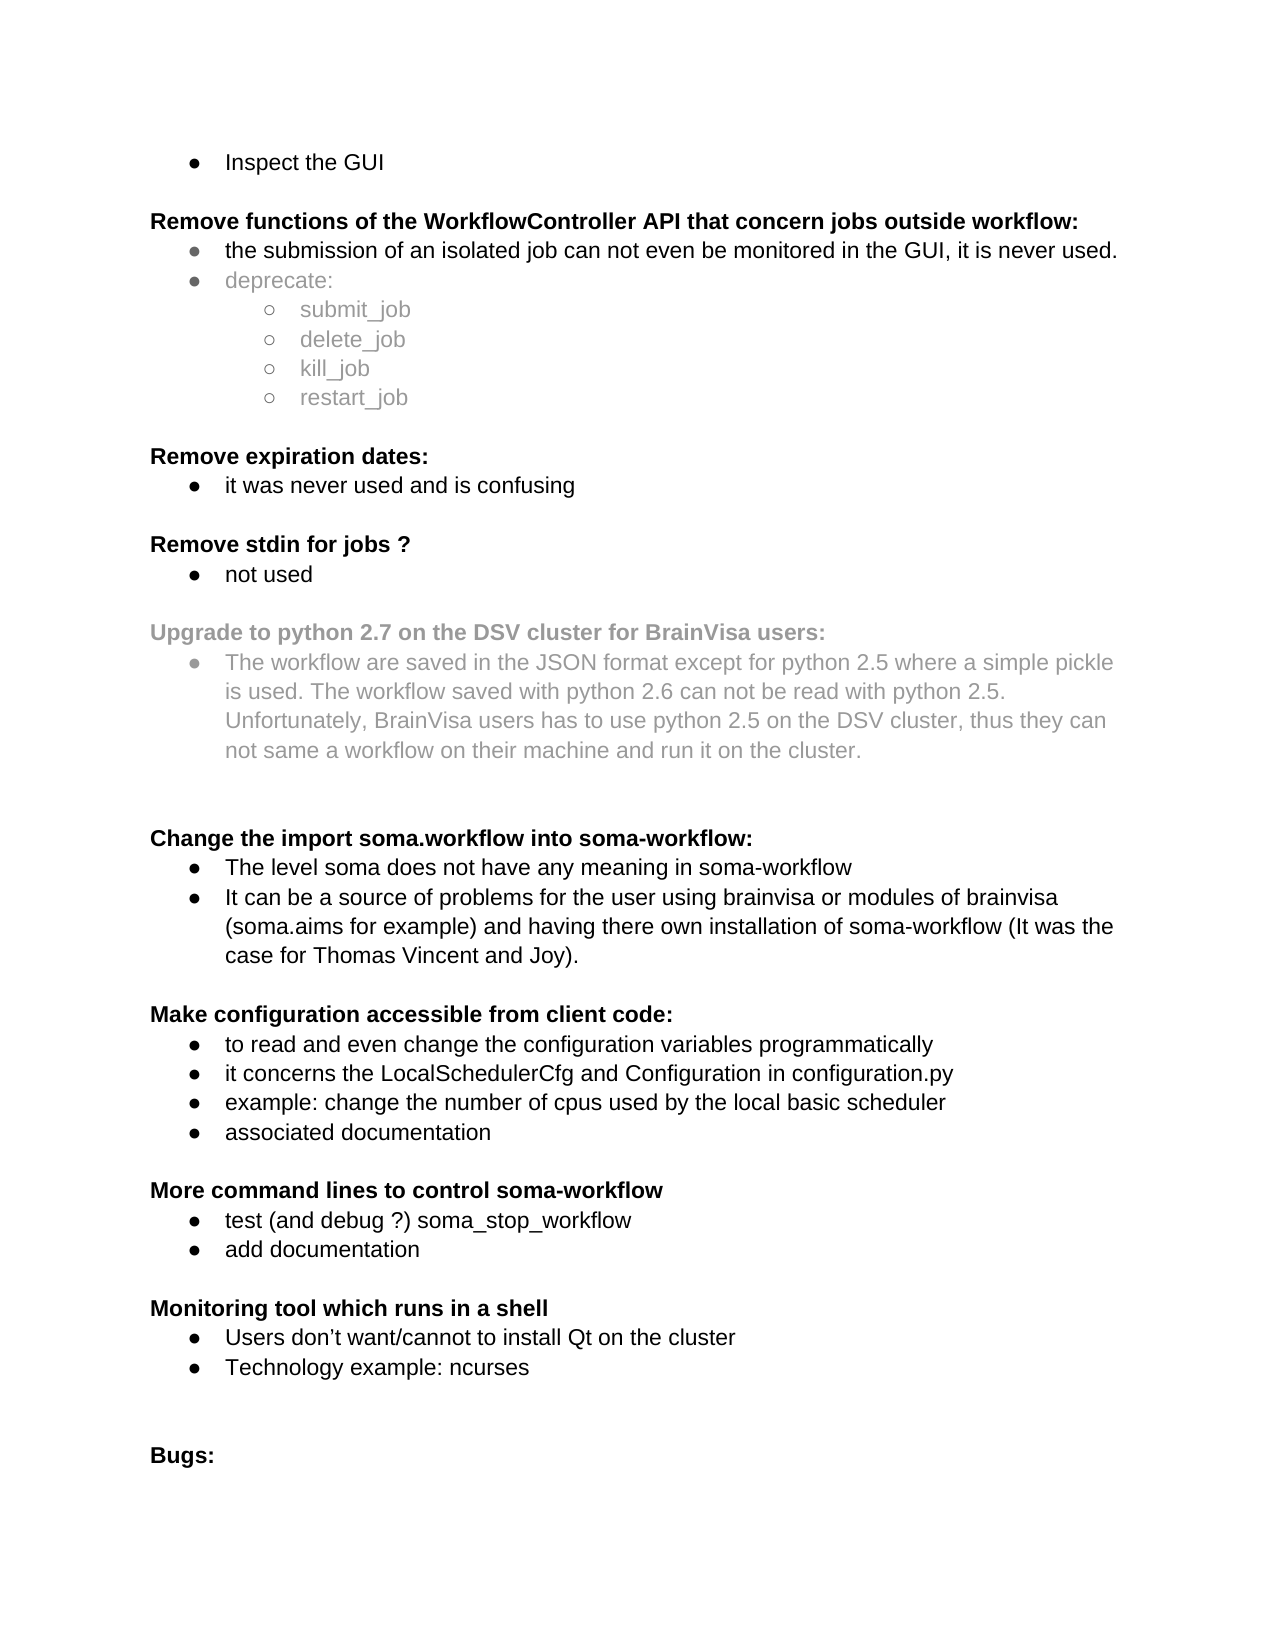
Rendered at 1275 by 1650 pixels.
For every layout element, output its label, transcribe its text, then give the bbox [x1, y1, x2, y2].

text More command lines to control soma-workflow [150, 1178, 1125, 1204]
text Make configuration accessible from client code: [150, 1002, 1125, 1027]
text Bugs: [150, 1442, 1125, 1468]
list The level soma does not have any meaning in soma-workflow [187, 855, 1125, 881]
list delete_job [262, 326, 1125, 352]
text Change the import soma.workflow into soma-workflow: [150, 826, 1125, 851]
list restart_job [262, 385, 1125, 411]
text Monitoring tool which runs in a shell [150, 1296, 1125, 1321]
list it concerns the LocalSchedulerCfg and Configuration in configuration.py [187, 1061, 1125, 1086]
text Remove functions of the WorkflowController API that concern jobs outside workflow: [150, 209, 1125, 234]
list to read and even change the configuration variables programmatically [187, 1031, 1125, 1057]
list it was never used and is confusing [187, 473, 1125, 499]
list associated documentation [187, 1119, 1125, 1145]
text Remove stdin for jobs ? [150, 532, 1125, 557]
list The workflow are saved in the JSON format except for python 2.5 where a simple pickle is used. The workflow saved with python 2.6 can not be read with python 2.5. Unfortunately, BrainVisa users has to use python 2.5 on the DSV cluster, thus they can not same a workflow on their machine and run it on the cluster. [187, 649, 1125, 763]
list Users don’t want/cannot to install Qt on the cluster [187, 1325, 1125, 1351]
list example: change the number of cpus used by the local basic scheduler [187, 1090, 1125, 1116]
text Remove expiration dates: [150, 444, 1125, 469]
list kill_job [262, 356, 1125, 381]
list deprecate: [187, 267, 1125, 293]
text Upgrade to python 2.7 on the DSV cluster for BrainVisa users: [150, 620, 1125, 646]
list not used [187, 561, 1125, 587]
list the submission of an isolated job can not even be monitored in the GUI, it is never used. [187, 238, 1125, 264]
list submit_job [262, 297, 1125, 322]
list Inspect the GUI [187, 150, 1125, 176]
list add documentation [187, 1237, 1125, 1262]
list test (and debug ?) soma_stop_workflow [187, 1207, 1125, 1233]
list It can be a source of problems for the user using brainvisa or modules of brainvisa (soma.aims for example) and having there own installation of soma-workflow (It was the case for Thomas Vincent and Joy). [187, 884, 1125, 969]
list Technology example: ncurses [187, 1354, 1125, 1380]
